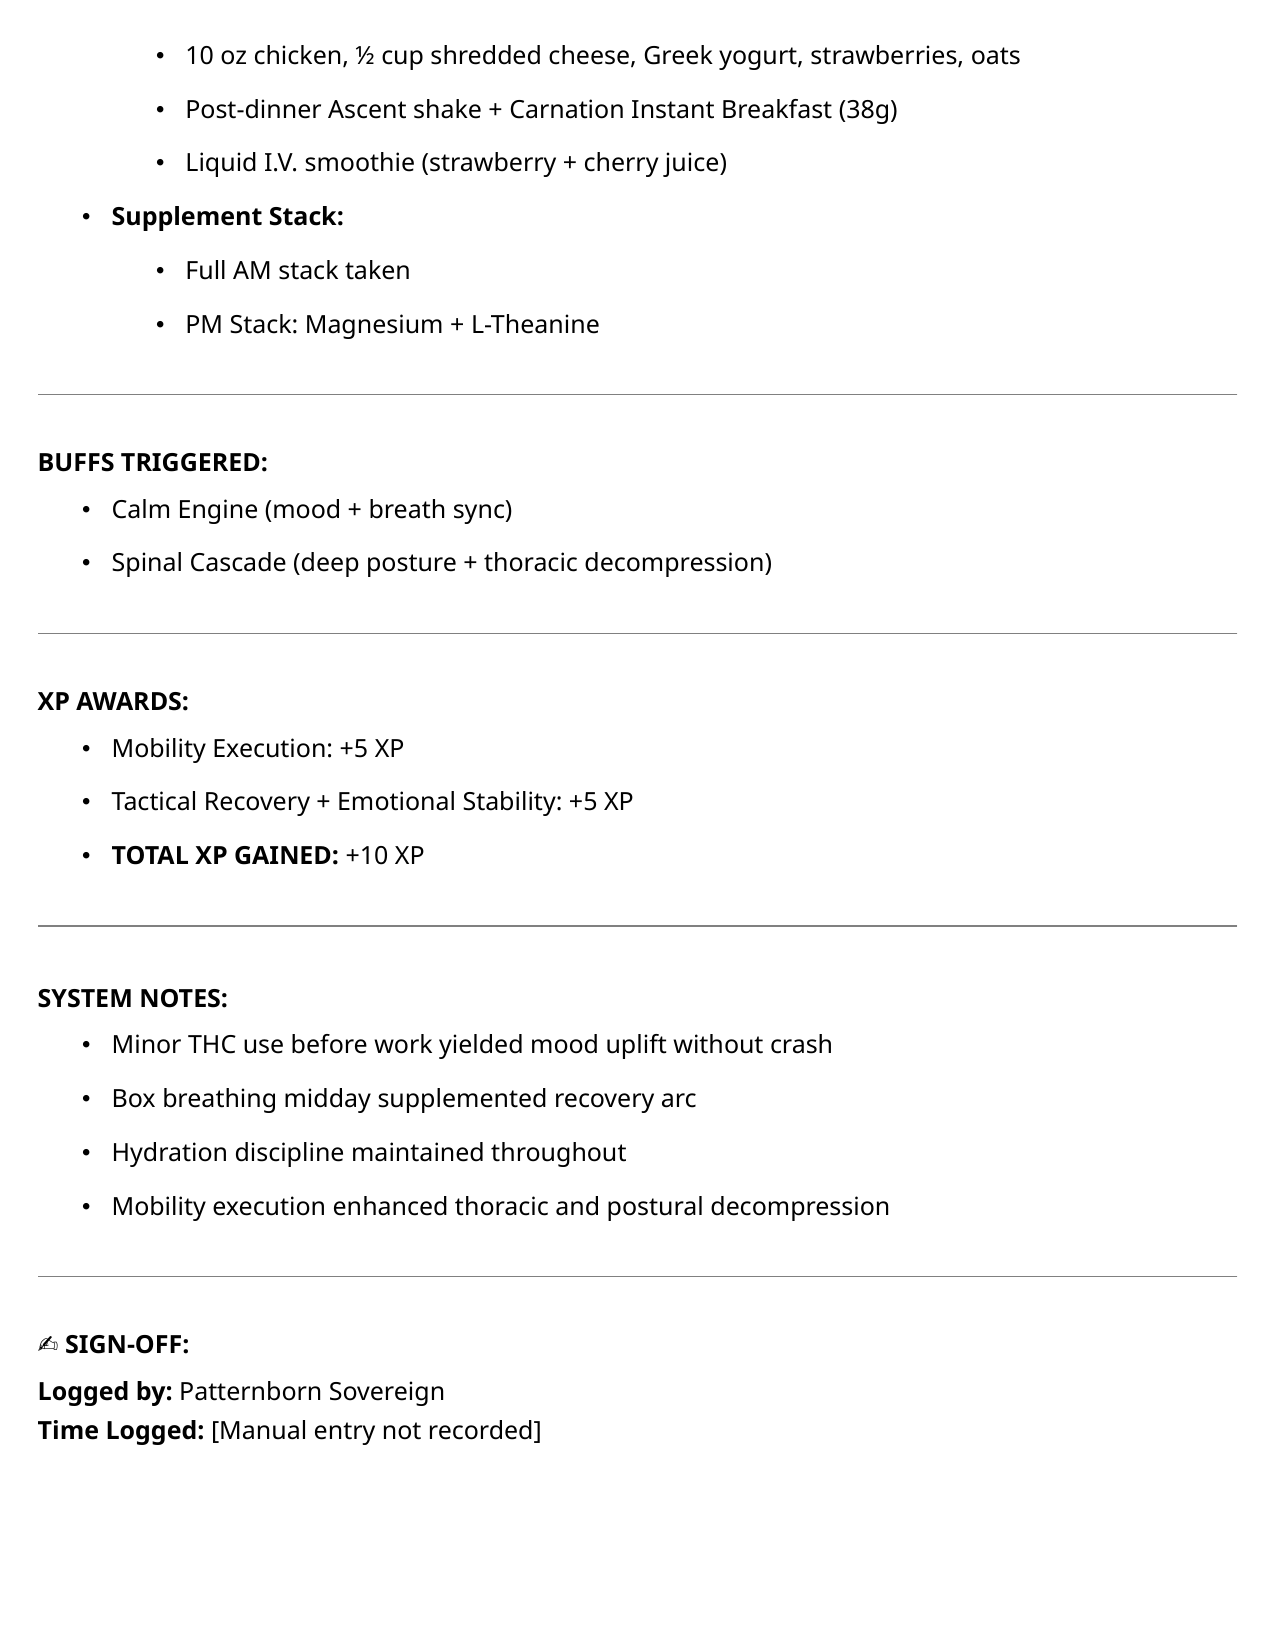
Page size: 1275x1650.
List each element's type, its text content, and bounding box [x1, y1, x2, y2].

list 10 oz chicken, ½ cup shredded cheese, Greek yogurt, strawberries, oats [156, 37, 1237, 72]
list TOTAL XP GAINED: +10 XP [82, 838, 1237, 872]
list Calm Engine (mood + breath sync) [82, 491, 1237, 525]
subtitle SYSTEM NOTES: [37, 980, 1237, 1014]
list Full AM stack taken [156, 252, 1237, 287]
list Supplement Stack: [82, 199, 1237, 233]
subtitle XP AWARDS: [37, 684, 1237, 718]
list Post-dinner Ascent shake + Carnation Instant Breakfast (38g) [156, 91, 1237, 125]
list Box breathing midday supplemented recovery arc [82, 1081, 1237, 1115]
list Liquid I.V. smoothie (strawberry + cherry juice) [156, 145, 1237, 179]
list Mobility execution enhanced thoracic and postural decompression [82, 1188, 1237, 1222]
list Minor THC use before work yielded mood uplift without crash [82, 1027, 1237, 1061]
list Tactical Recovery + Emotional Stability: +5 XP [82, 784, 1237, 818]
subtitle BUFFS TRIGGERED: [37, 445, 1237, 479]
list PM Stack: Magnesium + L-Theanine [156, 306, 1237, 340]
text Logged by: Patternborn Sovereign Time Logged: [Manual entry not recorded] [37, 1373, 1237, 1447]
list Hydration discipline maintained throughout [82, 1134, 1237, 1168]
list Spinal Cascade (deep posture + thoracic decompression) [82, 545, 1237, 579]
subtitle ✍️ SIGN-OFF: [37, 1327, 1237, 1361]
list Mobility Execution: +5 XP [82, 730, 1237, 764]
